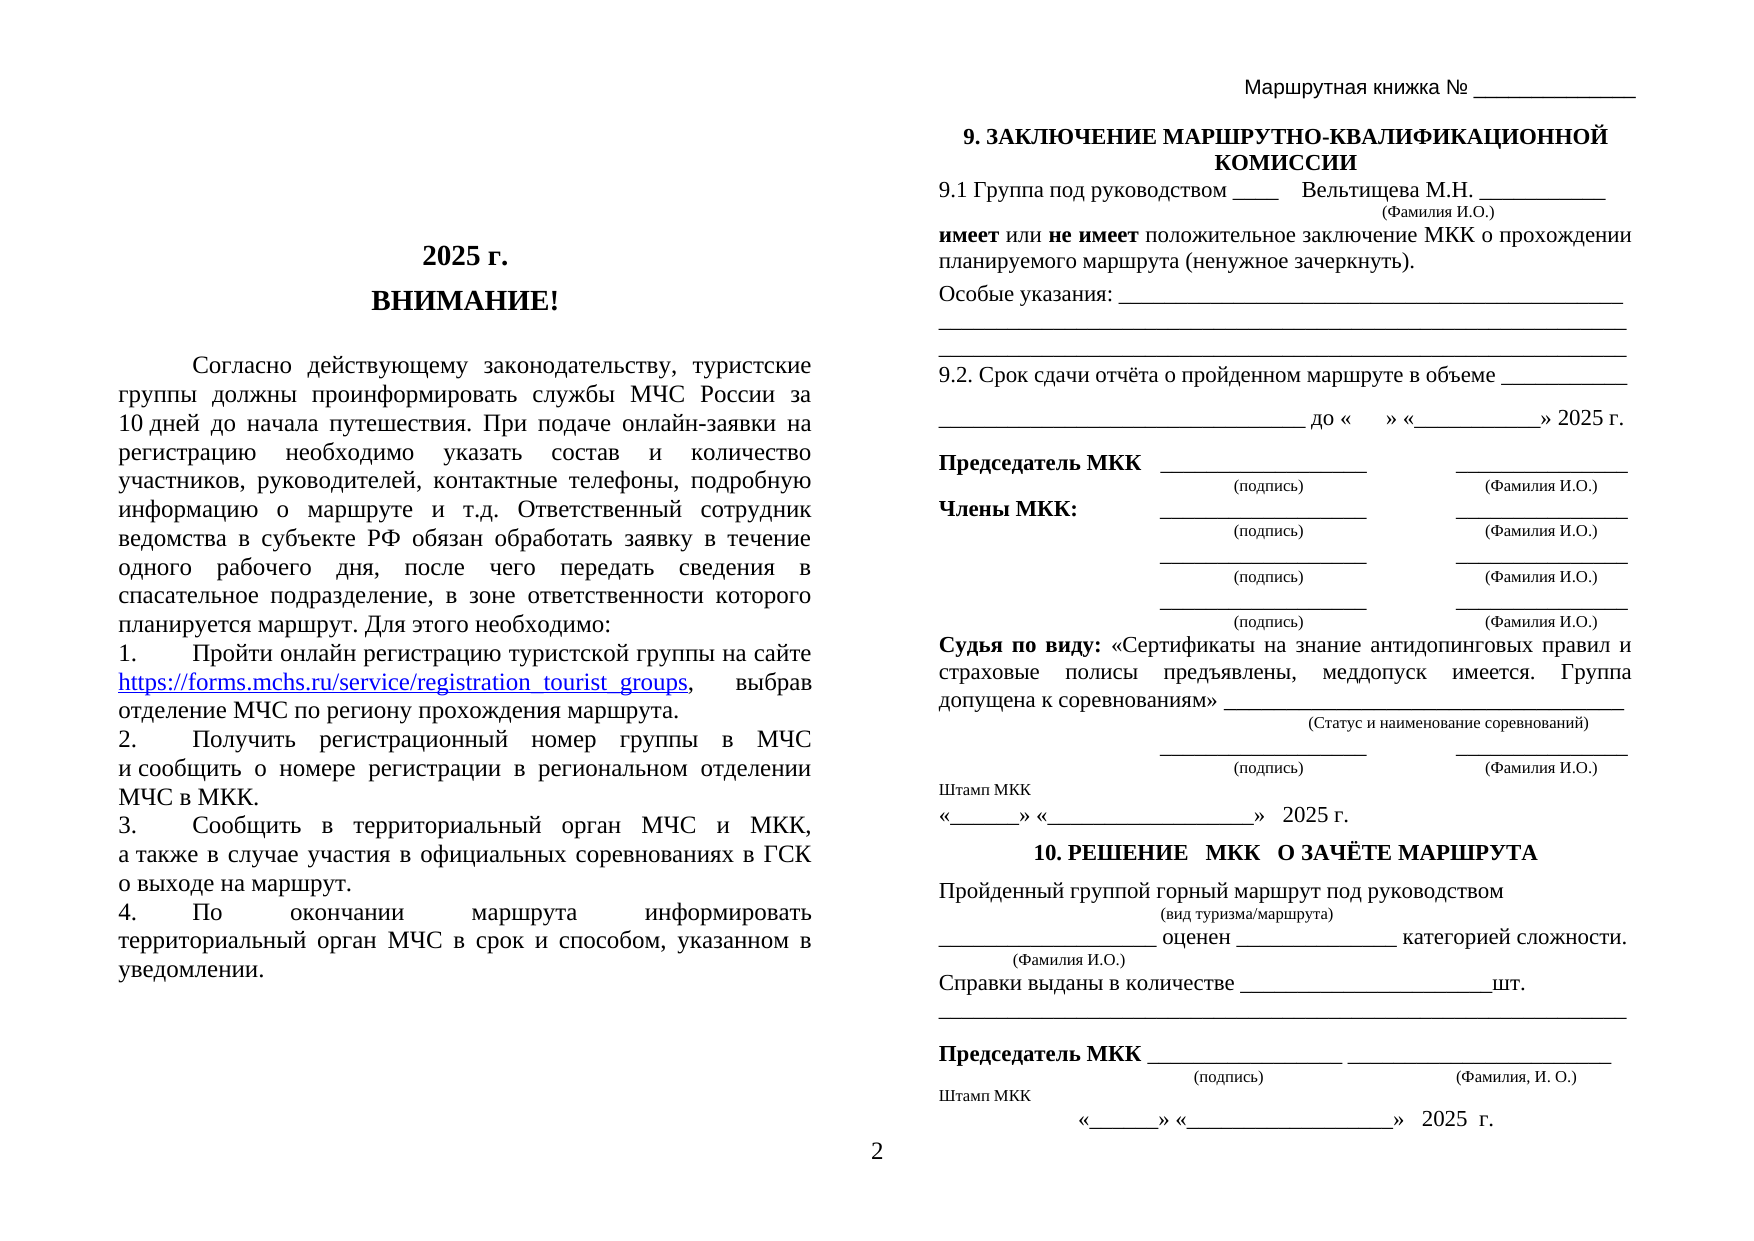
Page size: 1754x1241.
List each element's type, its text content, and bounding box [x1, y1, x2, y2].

list Сообщить в территориальный орган МЧС и МКК, а также в случае участия в официальных соревнованиях в ГСК о выходе на маршрут. [118, 811, 812, 897]
text Члены МКК: __________________ _______________ [939, 495, 1633, 521]
text ____________________________________________________________ [939, 333, 1633, 359]
text Согласно действующему законодательству, туристские группы должны проинформировать службы МЧС России за 10 дней до начала путешествия. При подаче онлайн-заявки на регистрацию необходимо указать состав и количество участников, руководителей, контактные телефоны, подробную информацию о маршруте и т.д. Ответственный сотрудник ведомства в субъекте РФ обязан обработать заявку в течение одного рабочего дня, после чего передать сведения в спасательное подразделение, в зоне ответственности которого планируется маршрут. Для этого необходимо: [118, 351, 812, 638]
text 9.1 Группа под руководством ____ Вельтищева М.Н. ___________ [939, 176, 1633, 202]
text (Статус и наименование соревнований) [1234, 713, 1633, 732]
text (подпись) (Фамилия И.О.) [1160, 521, 1633, 540]
text Особые указания: ____________________________________________ [939, 280, 1633, 306]
text __________________ _______________ [1086, 732, 1633, 758]
text 9. ЗАКЛЮЧЕНИЕ МАРШРУТНО-КВАЛИФИКАЦИОННОЙ [939, 123, 1633, 149]
list Пройти онлайн регистрацию туристской группы на сайте https://forms.mchs.ru/service/registration_tourist_groups, выбрав отделение МЧС по региону прохождения маршрута. [118, 638, 812, 724]
text ВНИМАНИЕ! [118, 283, 812, 317]
text (Фамилия И.О.) [939, 949, 1633, 968]
text (вид туризма/маршрута) [939, 904, 1633, 923]
text (подпись) (Фамилия И.О.) [1160, 758, 1633, 777]
text 9.2. Срок сдачи отчёта о пройденном маршруте в объеме ___________ [939, 361, 1633, 388]
text (подпись) (Фамилия И.О.) [1160, 476, 1633, 495]
text __________________ _______________ [939, 540, 1633, 567]
text 10. РЕШЕНИЕ МКК О ЗАЧЁТЕ МАРШРУТА [939, 839, 1633, 866]
text (подпись) (Фамилия, И. О.) [939, 1067, 1633, 1086]
text 2025 г. [118, 238, 812, 271]
text (Фамилия И.О.) [939, 202, 1633, 221]
text ___________________ оценен ______________ категорией сложности. [939, 923, 1633, 949]
text «______» «__________________» 2025 г. [939, 1105, 1633, 1131]
text __________________ _______________ [939, 586, 1633, 612]
text Справки выданы в количестве ______________________шт. [939, 968, 1633, 995]
text КОМИССИИ [939, 149, 1633, 176]
text Председатель МКК __________________ _______________ [939, 449, 1633, 476]
text ____________________________________________________________ [939, 995, 1633, 1021]
text ________________________________ до « » «___________» 2025 г. [939, 404, 1633, 430]
list Получить регистрационный номер группы в МЧС и сообщить о номере регистрации в региональном отделении МЧС в МКК. [118, 724, 812, 811]
text Судья по виду: «Сертификаты на знание антидопинговых правил и страховые полисы предъявлены, меддопуск имеется. Группа допущена к соревнованиям» ________________________________ [939, 631, 1633, 713]
text Штамп МКК [939, 1086, 1633, 1105]
list По окончании маршрута информировать территориальный орган МЧС в срок и способом, указанном в уведомлении. [118, 897, 812, 983]
text Председатель МКК _________________ _______________________ [939, 1040, 1633, 1067]
text Пройденный группой горный маршрут под руководством [939, 877, 1633, 904]
text имеет или не имеет положительное заключение МКК о прохождении планируемого маршрута (ненужное зачеркнуть). [939, 221, 1633, 274]
text (подпись) (Фамилия И.О.) [1160, 612, 1633, 631]
text Штамп МКК [939, 779, 1633, 799]
text «______» «__________________» 2025 г. [939, 801, 1633, 827]
text ____________________________________________________________ [939, 306, 1633, 333]
text (подпись) (Фамилия И.О.) [1160, 567, 1633, 586]
